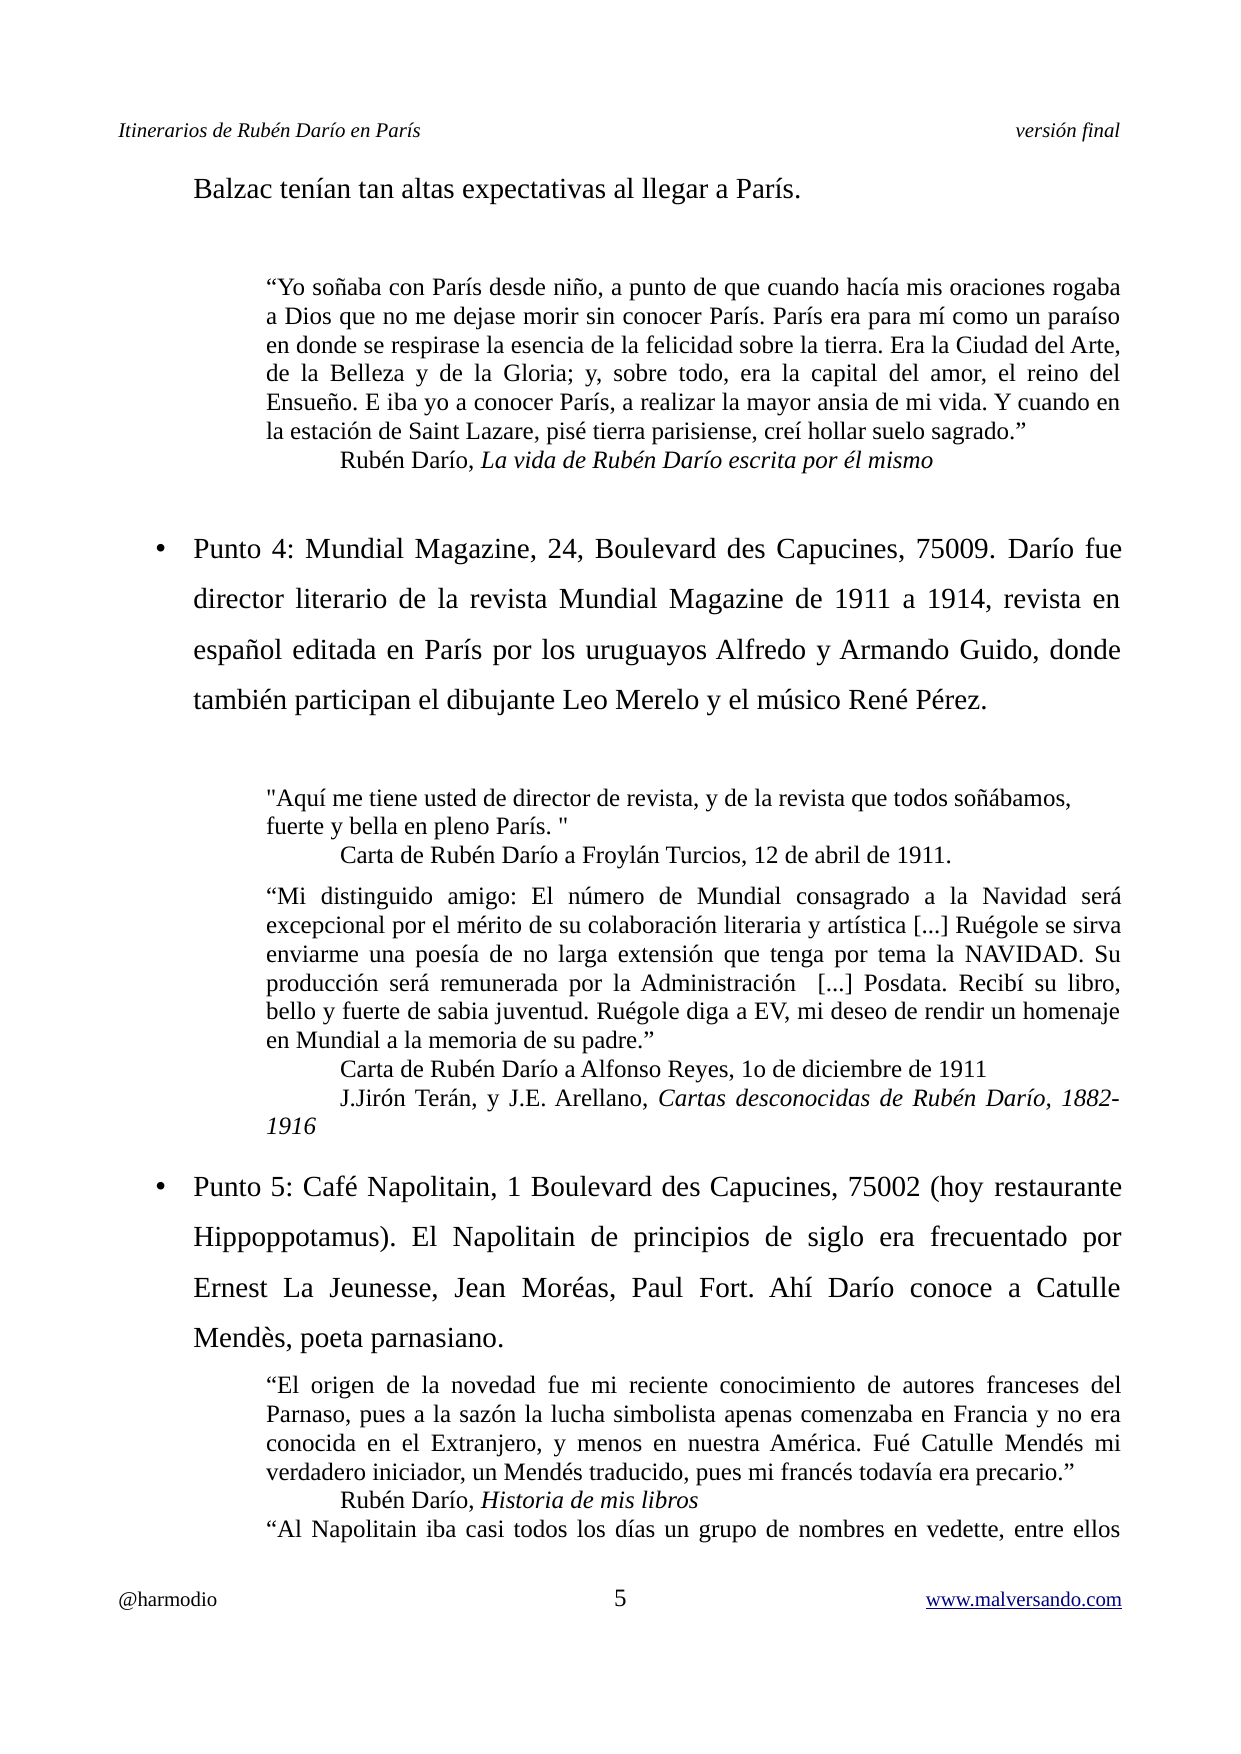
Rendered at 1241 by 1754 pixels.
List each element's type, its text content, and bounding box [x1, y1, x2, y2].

text “Al Napolitain iba casi todos los días un grupo de nombres en vedette, entre ellos [266, 1514, 1122, 1543]
text J.Jirón Terán, y J.E. Arellano, Cartas desconocidas de Rubén Darío, 1882-1916 [266, 1083, 1122, 1140]
list Punto 5: Café Napolitain, 1 Boulevard des Capucines, 75002 (hoy restaurante Hippoppotamus). El Napolitain de principios de siglo era frecuentado por Ernest La Jeunesse, Jean Moréas, Paul Fort. Ahí Darío conoce a Catulle Mendès, poeta parnasiano. [156, 1169, 1122, 1353]
text Rubén Darío, Historia de mis libros [266, 1485, 1122, 1514]
text “Yo soñaba con París desde niño, a punto de que cuando hacía mis oraciones rogaba a Dios que no me dejase morir sin conocer París. París era para mí como un paraíso en donde se respirase la esencia de la felicidad sobre la tierra. Era la Ciudad del Arte, de la Belleza y de la Gloria; y, sobre todo, era la capital del amor, el reino del Ensueño. E iba yo a conocer París, a realizar la mayor ansia de mi vida. Y cuando en la estación de Saint Lazare, pisé tierra parisiense, creí hollar suelo sagrado.” [266, 272, 1122, 445]
list Punto 4: Mundial Magazine, 24, Boulevard des Capucines, 75009. Darío fue director literario de la revista Mundial Magazine de 1911 a 1914, revista en español editada en París por los uruguayos Alfredo y Armando Guido, donde también participan el dibujante Leo Merelo y el músico René Pérez. [156, 531, 1122, 716]
text “Mi distinguido amigo: El número de Mundial consagrado a la Navidad será excepcional por el mérito de su colaboración literaria y artística [...] Ruégole se sirva enviarme una poesía de no larga extensión que tenga por tema la NAVIDAD. Su producción será remunerada por la Administración [...] Posdata. Recibí su libro, bello y fuerte de sabia juventud. Ruégole diga a EV, mi deseo de rendir un homenaje en Mundial a la memoria de su padre.” [266, 881, 1122, 1054]
text Rubén Darío, La vida de Rubén Darío escrita por él mismo [266, 445, 1122, 473]
text “El origen de la novedad fue mi reciente conocimiento de autores franceses del Parnaso, pues a la sazón la lucha simbolista apenas comenzaba en Francia y no era conocida en el Extranjero, y menos en nuestra América. Fué Catulle Mendés mi verdadero iniciador, un Mendés traducido, pues mi francés todavía era precario.” [266, 1370, 1122, 1485]
list Balzac tenían tan altas expectativas al llegar a París. [156, 172, 1122, 205]
text "Aquí me tiene usted de director de revista, y de la revista que todos soñábamos, fuerte y bella en pleno París. " Carta de Rubén Darío a Froylán Turcios, 12 de abril de 1911. [266, 783, 1122, 869]
text Carta de Rubén Darío a Alfonso Reyes, 1o de diciembre de 1911 [266, 1054, 1122, 1083]
